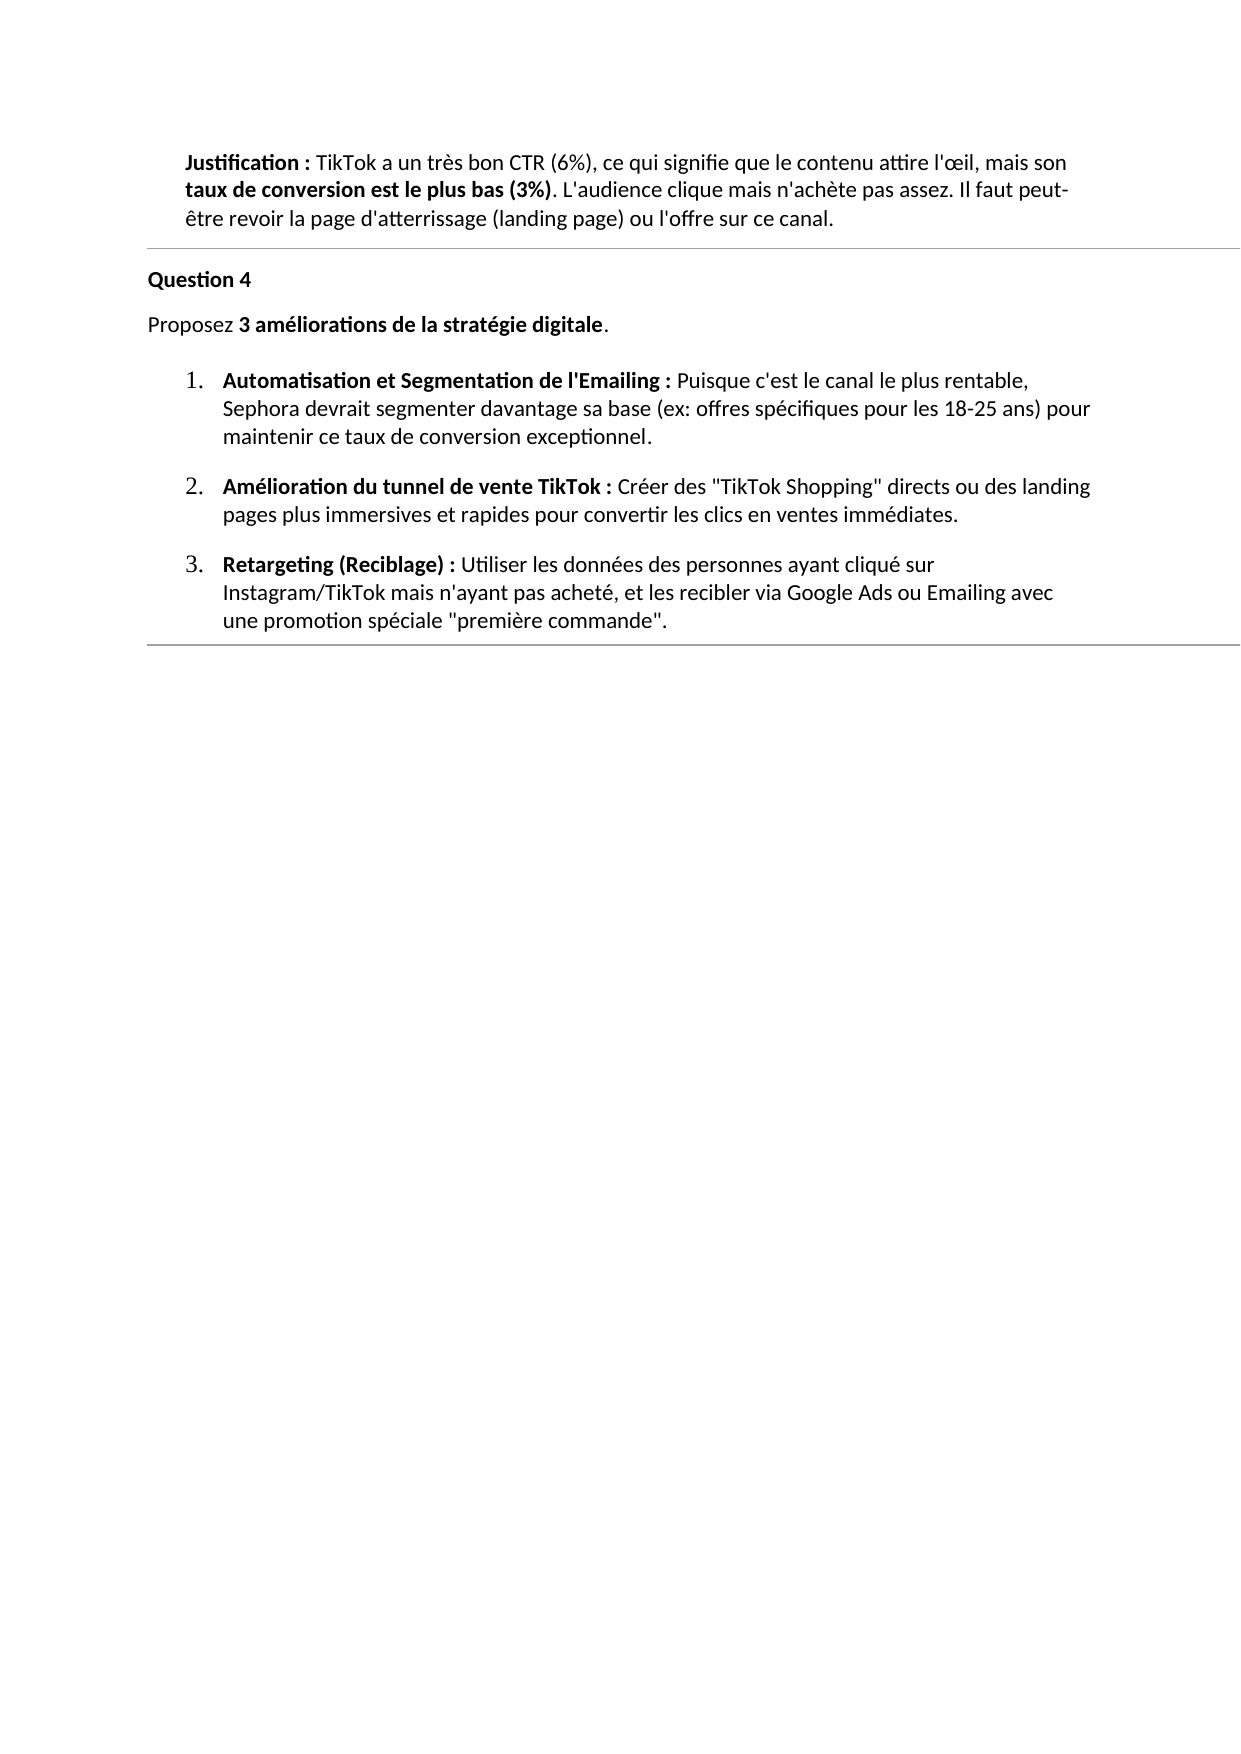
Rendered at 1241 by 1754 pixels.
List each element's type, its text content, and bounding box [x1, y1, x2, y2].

text Justification : TikTok a un très bon CTR (6%), ce qui signifie que le contenu attire l'œil, mais son taux de conversion est le plus bas (3%). L'audience clique mais n'achète pas assez. Il faut peut-être revoir la page d'atterrissage (landing page) ou l'offre sur ce canal. [185, 148, 1093, 232]
list Retargeting (Reciblage) : Utiliser les données des personnes ayant cliqué sur Instagram/TikTok mais n'ayant pas acheté, et les recibler via Google Ads ou Emailing avec une promotion spéciale "première commande". [185, 549, 1093, 634]
list Amélioration du tunnel de vente TikTok : Créer des "TikTok Shopping" directs ou des landing pages plus immersives et rapides pour convertir les clics en ventes immédiates. [185, 471, 1093, 528]
list Automatisation et Segmentation de l'Emailing : Puisque c'est le canal le plus rentable, Sephora devrait segmenter davantage sa base (ex: offres spécifiques pour les 18-25 ans) pour maintenir ce taux de conversion exceptionnel. [185, 365, 1093, 450]
text Proposez 3 améliorations de la stratégie digitale. [148, 310, 1093, 338]
text Question 4 [148, 265, 1093, 293]
